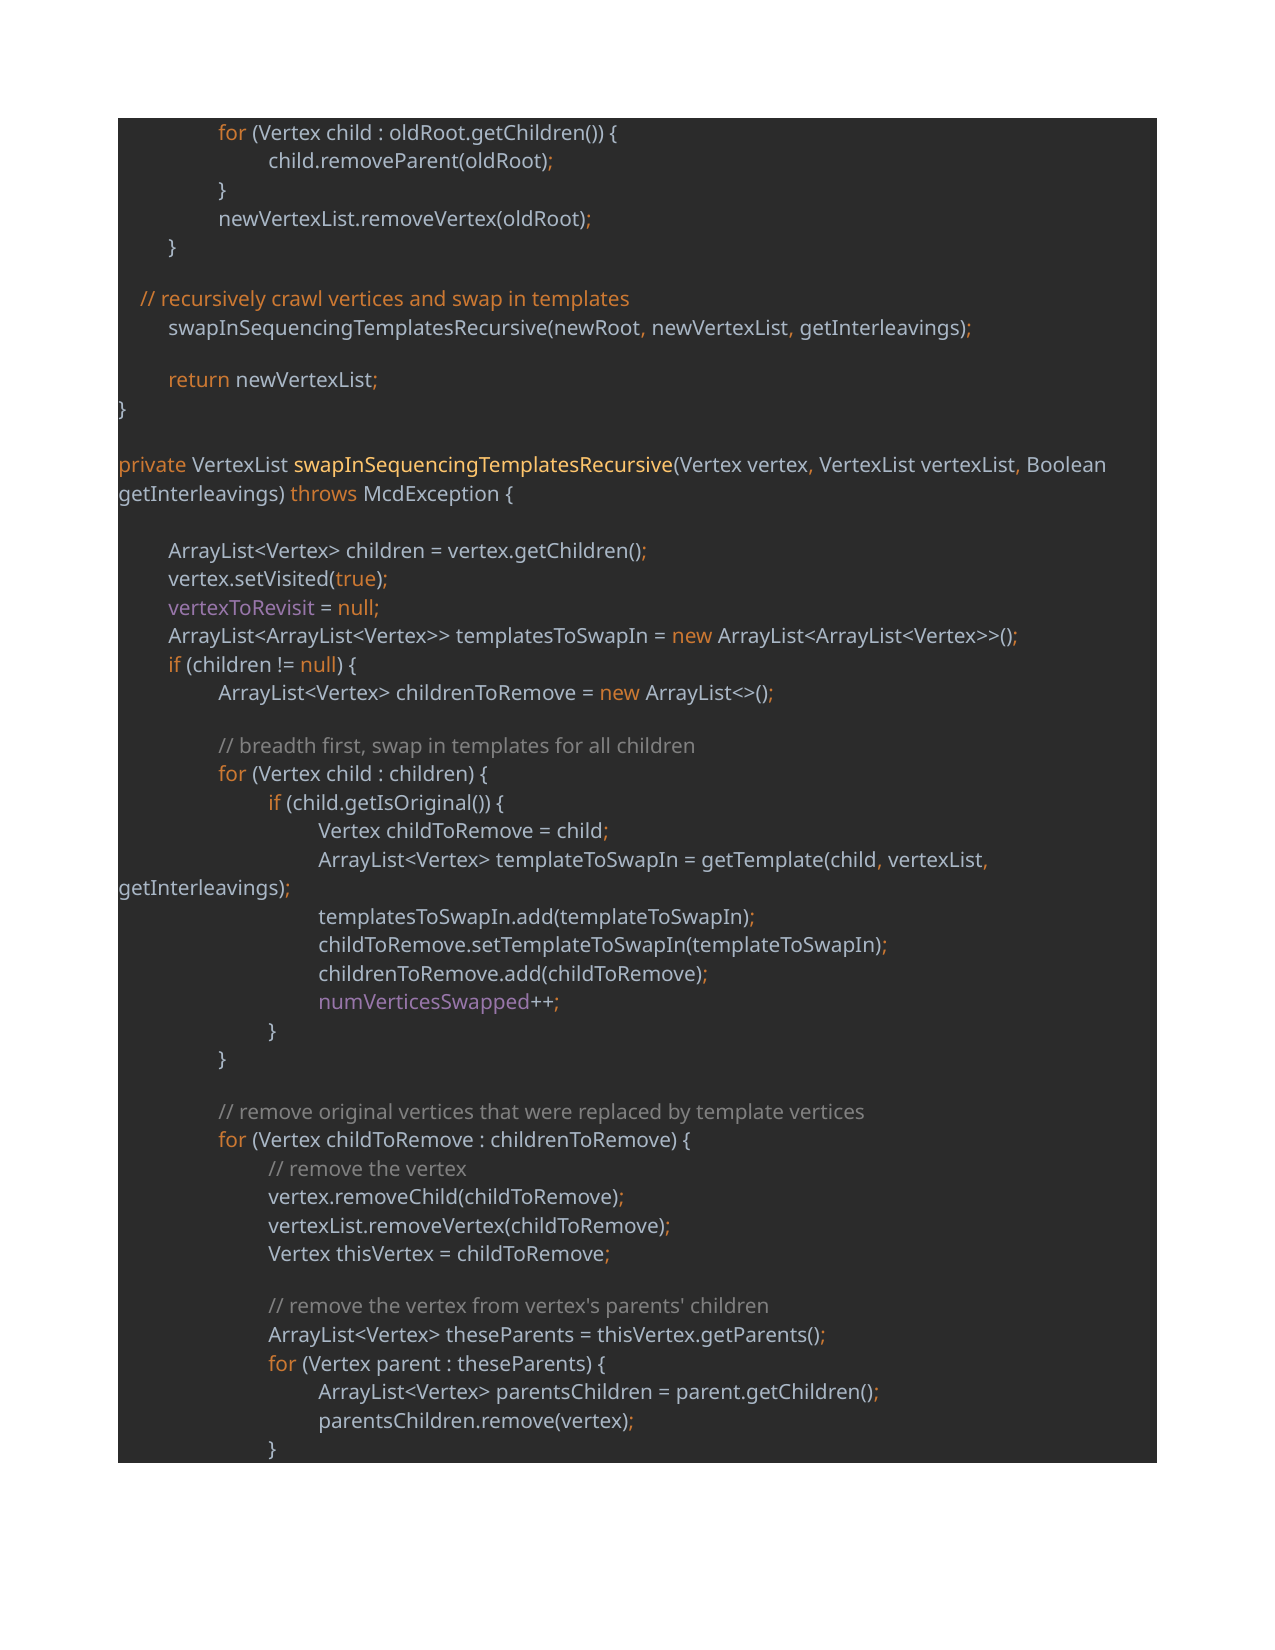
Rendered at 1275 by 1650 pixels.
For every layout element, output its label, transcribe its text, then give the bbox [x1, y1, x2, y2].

text } [118, 232, 1157, 261]
text vertexToRevisit = null; [118, 593, 1157, 621]
text // recursively crawl vertices and swap in templates [118, 284, 1157, 313]
text for (Vertex child : oldRoot.getChildren()) { [118, 118, 1157, 147]
text // remove the vertex from vertex's parents' children [118, 1292, 1157, 1320]
text // remove the vertex [118, 1154, 1157, 1182]
text numVerticesSwapped++; [118, 987, 1157, 1016]
text ArrayList<Vertex> theseParents = thisVertex.getParents(); [118, 1320, 1157, 1349]
text vertex.removeChild(childToRemove); [118, 1182, 1157, 1211]
text private VertexList swapInSequencingTemplatesRecursive(Vertex vertex, VertexList vertexList, Boolean getInterleavings) throws McdException { [118, 451, 1157, 507]
text child.removeParent(oldRoot); [118, 147, 1157, 175]
text ArrayList<Vertex> templateToSwapIn = getTemplate(child, vertexList, getInterleavings); [118, 845, 1157, 902]
text parentsChildren.remove(vertex); [118, 1406, 1157, 1434]
text ArrayList<Vertex> children = vertex.getChildren(); [118, 536, 1157, 564]
text for (Vertex child : children) { [118, 759, 1157, 788]
text vertexList.removeVertex(childToRemove); [118, 1211, 1157, 1239]
text } [118, 175, 1157, 204]
text newVertexList.removeVertex(oldRoot); [118, 204, 1157, 232]
text vertex.setVisited(true); [118, 564, 1157, 593]
text } [118, 1044, 1157, 1073]
text return newVertexList; [118, 365, 1157, 394]
text for (Vertex parent : theseParents) { [118, 1349, 1157, 1377]
text // breadth first, swap in templates for all children [118, 731, 1157, 759]
text } [118, 394, 1157, 422]
text if (child.getIsOriginal()) { [118, 788, 1157, 816]
text swapInSequencingTemplatesRecursive(newRoot, newVertexList, getInterleavings); [118, 313, 1157, 341]
text ArrayList<ArrayList<Vertex>> templatesToSwapIn = new ArrayList<ArrayList<Vertex>>(); [118, 621, 1157, 650]
text Vertex thisVertex = childToRemove; [118, 1239, 1157, 1268]
text childrenToRemove.add(childToRemove); [118, 959, 1157, 987]
text childToRemove.setTemplateToSwapIn(templateToSwapIn); [118, 930, 1157, 959]
text if (children != null) { [118, 650, 1157, 678]
text // remove original vertices that were replaced by template vertices [118, 1097, 1157, 1125]
text Vertex childToRemove = child; [118, 816, 1157, 845]
text templatesToSwapIn.add(templateToSwapIn); [118, 902, 1157, 930]
text for (Vertex childToRemove : childrenToRemove) { [118, 1125, 1157, 1154]
text } [118, 1434, 1157, 1463]
text ArrayList<Vertex> parentsChildren = parent.getChildren(); [118, 1377, 1157, 1406]
text ArrayList<Vertex> childrenToRemove = new ArrayList<>(); [118, 678, 1157, 707]
text } [118, 1016, 1157, 1044]
